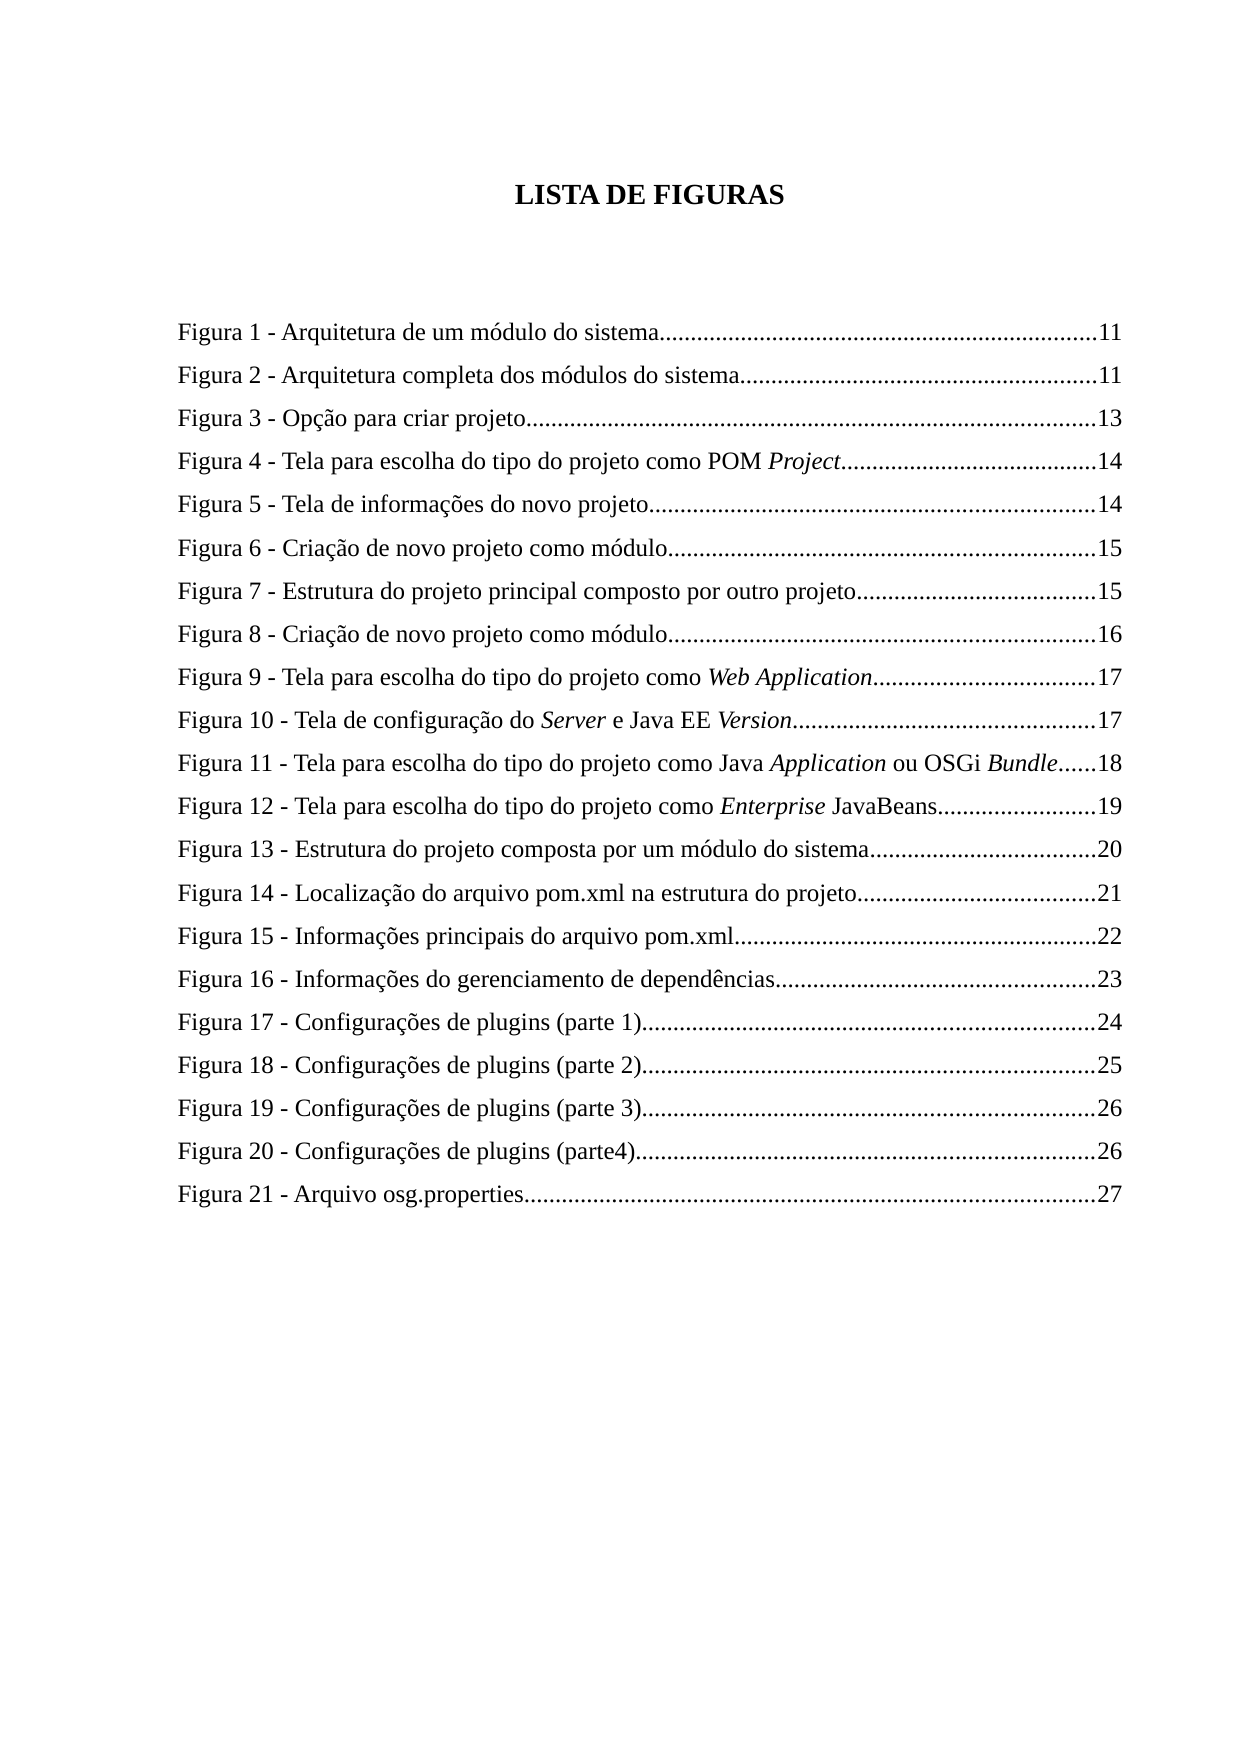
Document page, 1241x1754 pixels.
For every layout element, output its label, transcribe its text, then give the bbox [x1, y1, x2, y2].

list Figura 11 - Tela para escolha do tipo do projeto como Java Application ou OSGi Bundle 18 [177, 748, 1122, 777]
list Figura 2 - Arquitetura completa dos módulos do sistema 11 [177, 360, 1122, 389]
list Figura 4 - Tela para escolha do tipo do projeto como POM Project 14 [177, 446, 1122, 475]
list Figura 1 - Arquitetura de um módulo do sistema 11 [177, 317, 1122, 346]
list Figura 14 - Localização do arquivo pom.xml na estrutura do projeto 21 [177, 878, 1122, 906]
list Lista de figuras [177, 177, 1122, 211]
list Figura 13 - Estrutura do projeto composta por um módulo do sistema 20 [177, 834, 1122, 863]
list Figura 15 - Informações principais do arquivo pom.xml 22 [177, 921, 1122, 949]
list Figura 19 - Configurações de plugins (parte 3) 26 [177, 1093, 1122, 1122]
list Figura 5 - Tela de informações do novo projeto 14 [177, 489, 1122, 518]
list Figura 9 - Tela para escolha do tipo do projeto como Web Application 17 [177, 662, 1122, 691]
list Figura 21 - Arquivo osg.properties 27 [177, 1179, 1122, 1208]
list Figura 12 - Tela para escolha do tipo do projeto como Enterprise JavaBeans 19 [177, 791, 1122, 820]
list Figura 3 - Opção para criar projeto 13 [177, 403, 1122, 432]
list Figura 16 - Informações do gerenciamento de dependências 23 [177, 964, 1122, 993]
list Figura 6 - Criação de novo projeto como módulo 15 [177, 533, 1122, 561]
list Figura 17 - Configurações de plugins (parte 1) 24 [177, 1007, 1122, 1036]
list Figura 18 - Configurações de plugins (parte 2) 25 [177, 1050, 1122, 1079]
list Figura 7 - Estrutura do projeto principal composto por outro projeto 15 [177, 576, 1122, 604]
list Figura 8 - Criação de novo projeto como módulo 16 [177, 619, 1122, 648]
list Figura 10 - Tela de configuração do Server e Java EE Version 17 [177, 705, 1122, 734]
list Figura 20 - Configurações de plugins (parte4) 26 [177, 1136, 1122, 1165]
